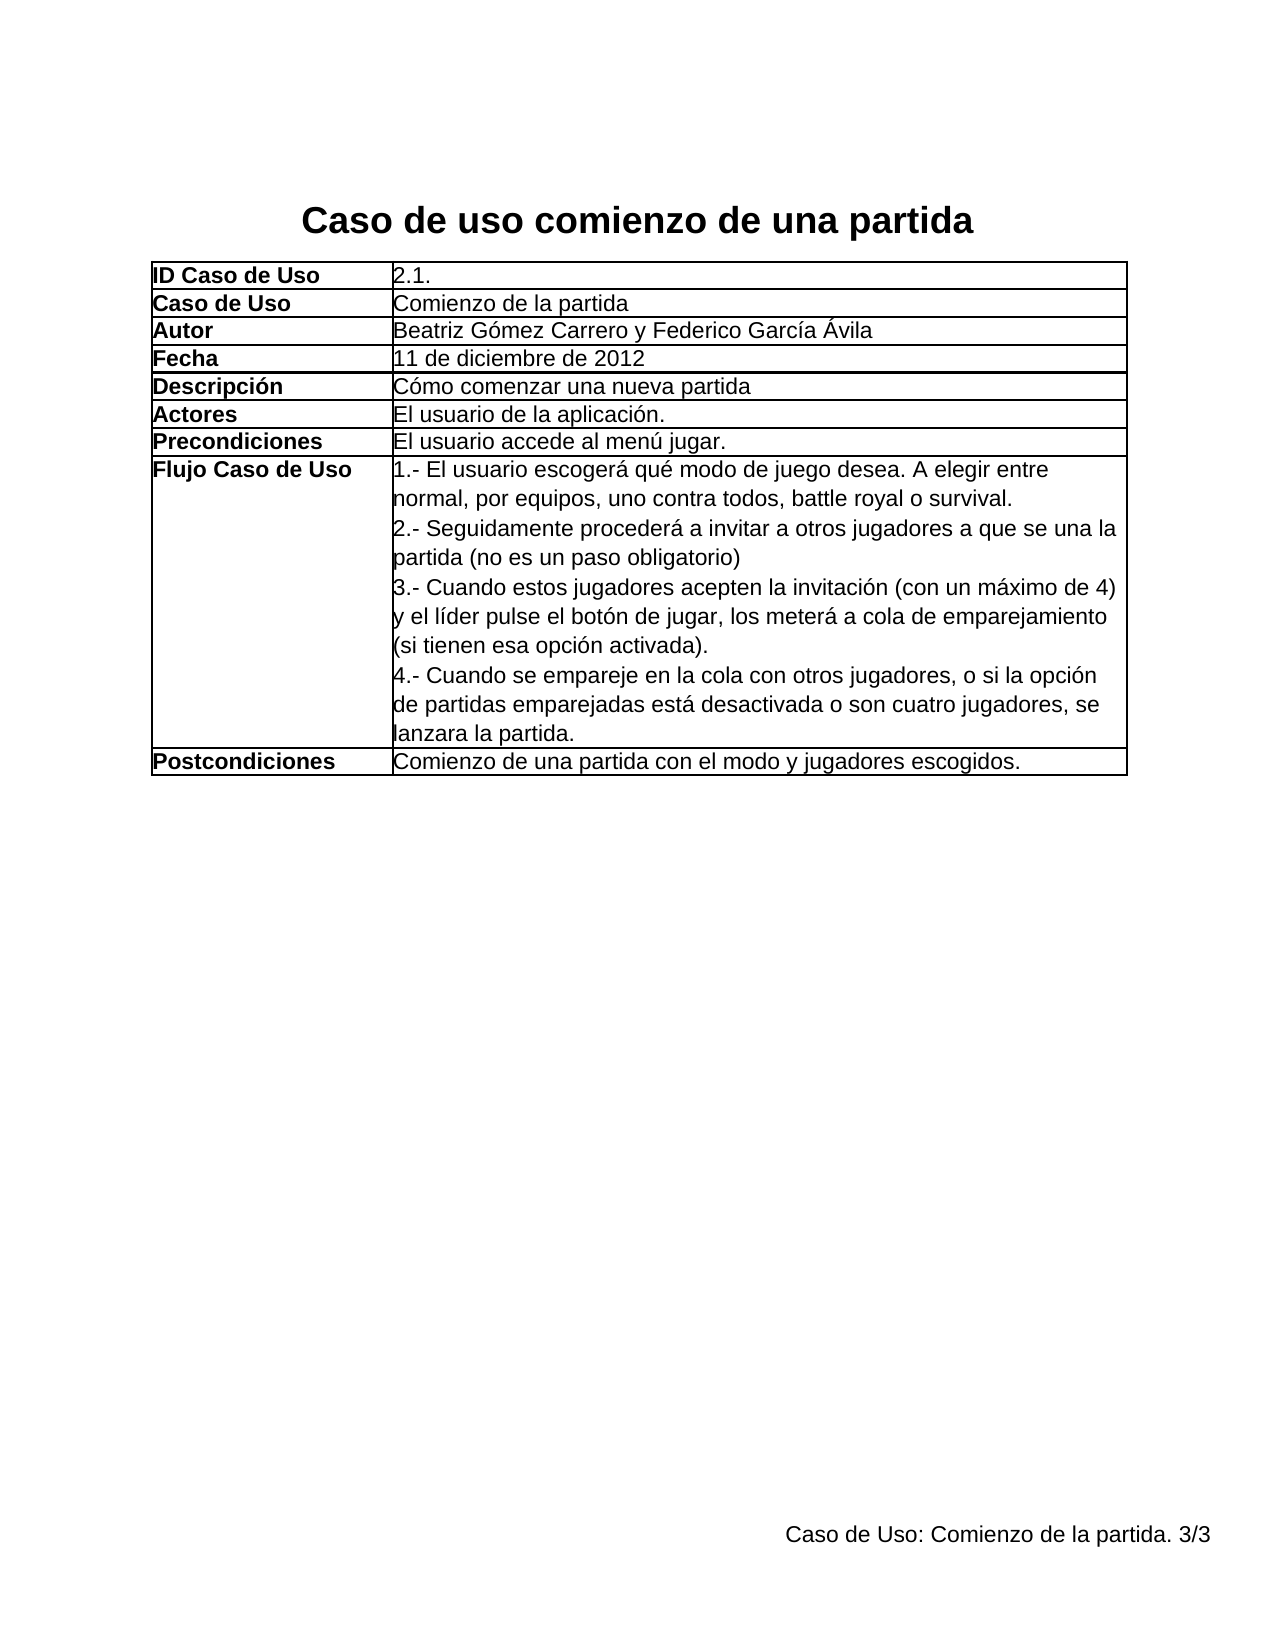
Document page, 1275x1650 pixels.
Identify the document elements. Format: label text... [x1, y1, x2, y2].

table_cell Descripción [153, 374, 392, 399]
table_cell Autor [153, 318, 392, 344]
table_cell Postcondiciones [153, 749, 392, 774]
table_cell Comienzo de la partida [394, 290, 1126, 316]
table_cell Comienzo de una partida con el modo y jugadores escogidos. [394, 749, 1126, 774]
table_cell Beatriz Gómez Carrero y Federico García Ávila [394, 318, 1126, 344]
table_cell Cómo comenzar una nueva partida [394, 374, 1126, 399]
table_cell 1.- El usuario escogerá qué modo de juego desea. A elegir entre normal, por equipos, uno contra todos, battle royal o survival. 2.- Seguidamente procederá a invitar a otros jugadores a que se una la partida (no es un paso obligatorio) 3.- Cuando estos jugadores acepten la invitación (con un máximo de 4) y el líder pulse el botón de jugar, los meterá a cola de emparejamiento (si tienen esa opción activada). 4.- Cuando se empareje en la cola con otros jugadores, o si la opción de partidas emparejadas está desactivada o son cuatro jugadores, se lanzara la partida. [394, 457, 1126, 747]
table_cell El usuario de la aplicación. [394, 401, 1126, 427]
table_cell Actores [153, 401, 392, 427]
table_cell Precondiciones [153, 429, 392, 454]
title Caso de uso comienzo de una partida [150, 200, 1125, 242]
table_cell Fecha [153, 346, 392, 371]
table_cell Flujo Caso de Uso [153, 457, 392, 747]
table_header ID Caso de Uso [153, 263, 392, 288]
table_cell El usuario accede al menú jugar. [394, 429, 1126, 454]
table_header 2.1. [394, 263, 1126, 288]
table_cell 11 de diciembre de 2012 [394, 346, 1126, 371]
table_cell Caso de Uso [153, 290, 392, 316]
